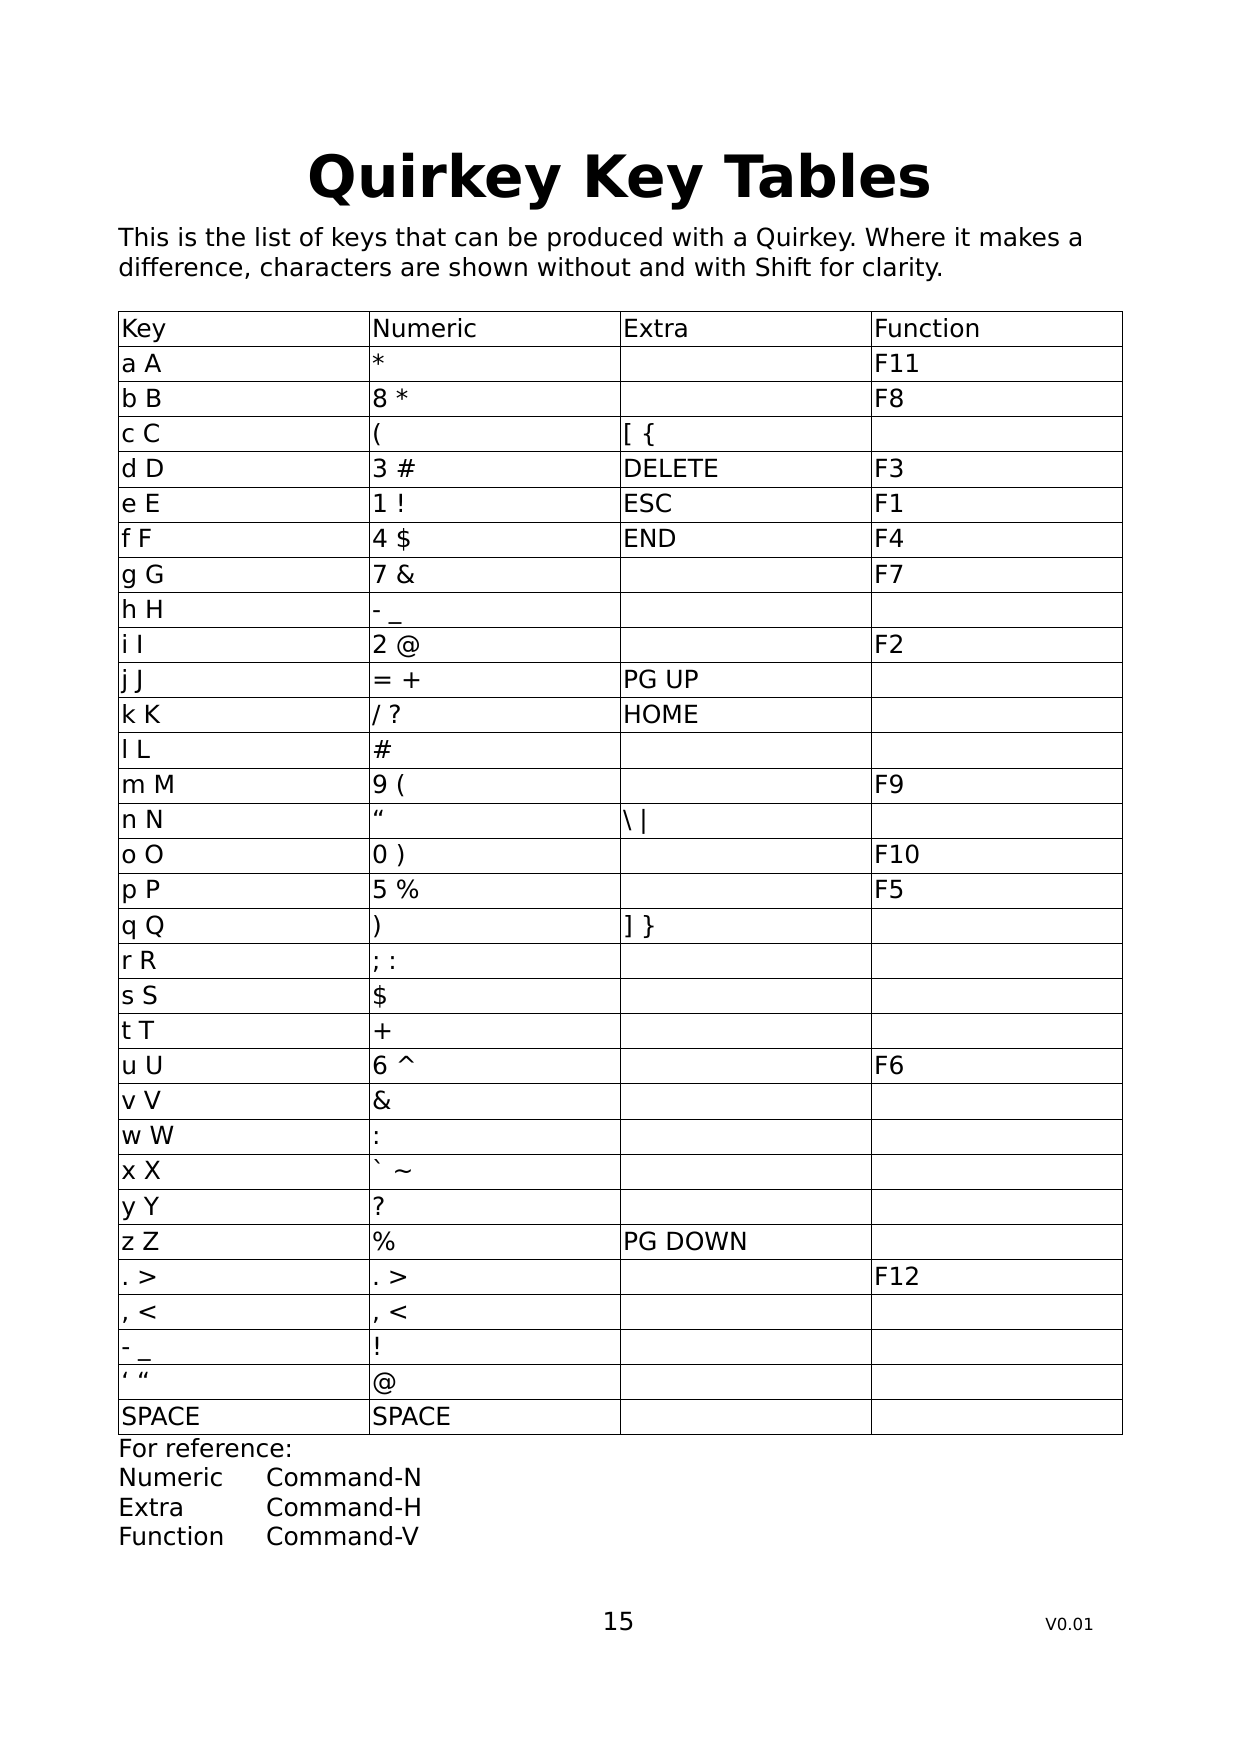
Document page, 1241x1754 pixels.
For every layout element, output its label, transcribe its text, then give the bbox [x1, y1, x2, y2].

table_cell * [370, 347, 620, 381]
title Quirkey Key Tables [118, 143, 1122, 211]
table_cell END [621, 523, 871, 557]
table_cell ] } [621, 909, 871, 943]
table_cell [621, 1190, 871, 1224]
table_cell [872, 1120, 1122, 1153]
table_cell [872, 663, 1122, 697]
table_cell [872, 909, 1122, 943]
table_cell ) [370, 909, 620, 943]
table_cell [872, 1155, 1122, 1189]
table_cell [621, 628, 871, 662]
table_cell / ? [370, 698, 620, 732]
table_cell ( [370, 417, 620, 451]
table_cell # [370, 733, 620, 767]
table_cell [872, 1365, 1122, 1399]
table_cell F8 [872, 382, 1122, 416]
table_header Function [872, 312, 1122, 346]
table_cell [621, 558, 871, 592]
text This is the list of keys that can be produced with a Quirkey. Where it makes a difference, characters are shown without and with Shift for clarity. [118, 223, 1122, 282]
table_cell [872, 1330, 1122, 1364]
table_cell i I [119, 628, 369, 662]
text For reference: [118, 1435, 1122, 1464]
table_cell [621, 1049, 871, 1083]
table_cell F6 [872, 1049, 1122, 1083]
table_header Extra [621, 312, 871, 346]
table_cell DELETE [621, 452, 871, 487]
table_cell j J [119, 663, 369, 697]
table_header Key [119, 312, 369, 346]
table_cell [872, 1190, 1122, 1224]
table_cell m M [119, 769, 369, 802]
table_cell [ { [621, 417, 871, 451]
table_cell . > [370, 1260, 620, 1294]
table_cell v V [119, 1084, 369, 1118]
table_cell [872, 979, 1122, 1013]
table_cell e E [119, 488, 369, 522]
table_cell [872, 1400, 1122, 1434]
table_cell “ [370, 804, 620, 838]
table_cell d D [119, 452, 369, 487]
table_cell F2 [872, 628, 1122, 662]
table_cell 8 * [370, 382, 620, 416]
table_cell 1 ! [370, 488, 620, 522]
table_cell $ [370, 979, 620, 1013]
table_cell 6 ^ [370, 1049, 620, 1083]
table_cell ! [370, 1330, 620, 1364]
table_cell w W [119, 1120, 369, 1153]
table_cell [621, 1400, 871, 1434]
table_cell u U [119, 1049, 369, 1083]
table_cell . > [119, 1260, 369, 1294]
table_cell [621, 347, 871, 381]
table_cell [621, 874, 871, 908]
text Function Command-V [118, 1522, 1122, 1551]
table_cell [872, 944, 1122, 978]
table_cell [621, 1260, 871, 1294]
table_cell a A [119, 347, 369, 381]
table_cell F5 [872, 874, 1122, 908]
table_cell F3 [872, 452, 1122, 487]
table_cell F10 [872, 839, 1122, 873]
table_cell n N [119, 804, 369, 838]
table_cell 4 $ [370, 523, 620, 557]
table_cell [872, 417, 1122, 451]
table_cell F7 [872, 558, 1122, 592]
table_cell k K [119, 698, 369, 732]
table_cell 9 ( [370, 769, 620, 802]
table_cell p P [119, 874, 369, 908]
table_cell ` ~ [370, 1155, 620, 1189]
table_cell q Q [119, 909, 369, 943]
table_cell f F [119, 523, 369, 557]
table_cell ‘ “ [119, 1365, 369, 1399]
table_cell 3 # [370, 452, 620, 487]
table_cell [621, 1330, 871, 1364]
table_cell HOME [621, 698, 871, 732]
table_cell y Y [119, 1190, 369, 1224]
table_cell [872, 1225, 1122, 1259]
table_cell [621, 1365, 871, 1399]
table_cell 2 @ [370, 628, 620, 662]
table_cell [621, 1155, 871, 1189]
table_cell : [370, 1120, 620, 1153]
table_cell + [370, 1014, 620, 1048]
table_cell [621, 839, 871, 873]
table_cell [621, 733, 871, 767]
table_cell b B [119, 382, 369, 416]
table_cell [621, 1120, 871, 1153]
table_cell 5 % [370, 874, 620, 908]
table_cell s S [119, 979, 369, 1013]
table_cell 7 & [370, 558, 620, 592]
table_cell x X [119, 1155, 369, 1189]
table_cell F9 [872, 769, 1122, 802]
table_cell [621, 1084, 871, 1118]
table_cell [621, 979, 871, 1013]
table_cell [621, 1295, 871, 1329]
table_cell [872, 804, 1122, 838]
table_cell [621, 769, 871, 802]
table_cell [621, 1014, 871, 1048]
table_cell h H [119, 593, 369, 627]
table_cell , < [370, 1295, 620, 1329]
table_cell @ [370, 1365, 620, 1399]
table_cell - _ [119, 1330, 369, 1364]
table_header Numeric [370, 312, 620, 346]
table_cell F1 [872, 488, 1122, 522]
table_cell z Z [119, 1225, 369, 1259]
table_cell PG DOWN [621, 1225, 871, 1259]
table_cell [872, 1014, 1122, 1048]
table_cell SPACE [370, 1400, 620, 1434]
table_cell [872, 733, 1122, 767]
table_cell - _ [370, 593, 620, 627]
table_cell SPACE [119, 1400, 369, 1434]
table_cell F12 [872, 1260, 1122, 1294]
table_cell o O [119, 839, 369, 873]
table_cell [872, 1084, 1122, 1118]
table_cell g G [119, 558, 369, 592]
table_cell [872, 698, 1122, 732]
table_cell [621, 382, 871, 416]
table_cell c C [119, 417, 369, 451]
table_cell l L [119, 733, 369, 767]
table_cell , < [119, 1295, 369, 1329]
table_cell % [370, 1225, 620, 1259]
table_cell & [370, 1084, 620, 1118]
table_cell \ | [621, 804, 871, 838]
text Extra Command-H [118, 1493, 1122, 1522]
table_cell F11 [872, 347, 1122, 381]
text Numeric Command-N [118, 1464, 1122, 1493]
table_cell PG UP [621, 663, 871, 697]
table_cell r R [119, 944, 369, 978]
table_cell = + [370, 663, 620, 697]
table_cell 0 ) [370, 839, 620, 873]
table_cell [872, 1295, 1122, 1329]
table_cell [621, 944, 871, 978]
table_cell ESC [621, 488, 871, 522]
table_cell t T [119, 1014, 369, 1048]
table_cell F4 [872, 523, 1122, 557]
table_cell ? [370, 1190, 620, 1224]
table_cell [872, 593, 1122, 627]
table_cell [621, 593, 871, 627]
table_cell ; : [370, 944, 620, 978]
